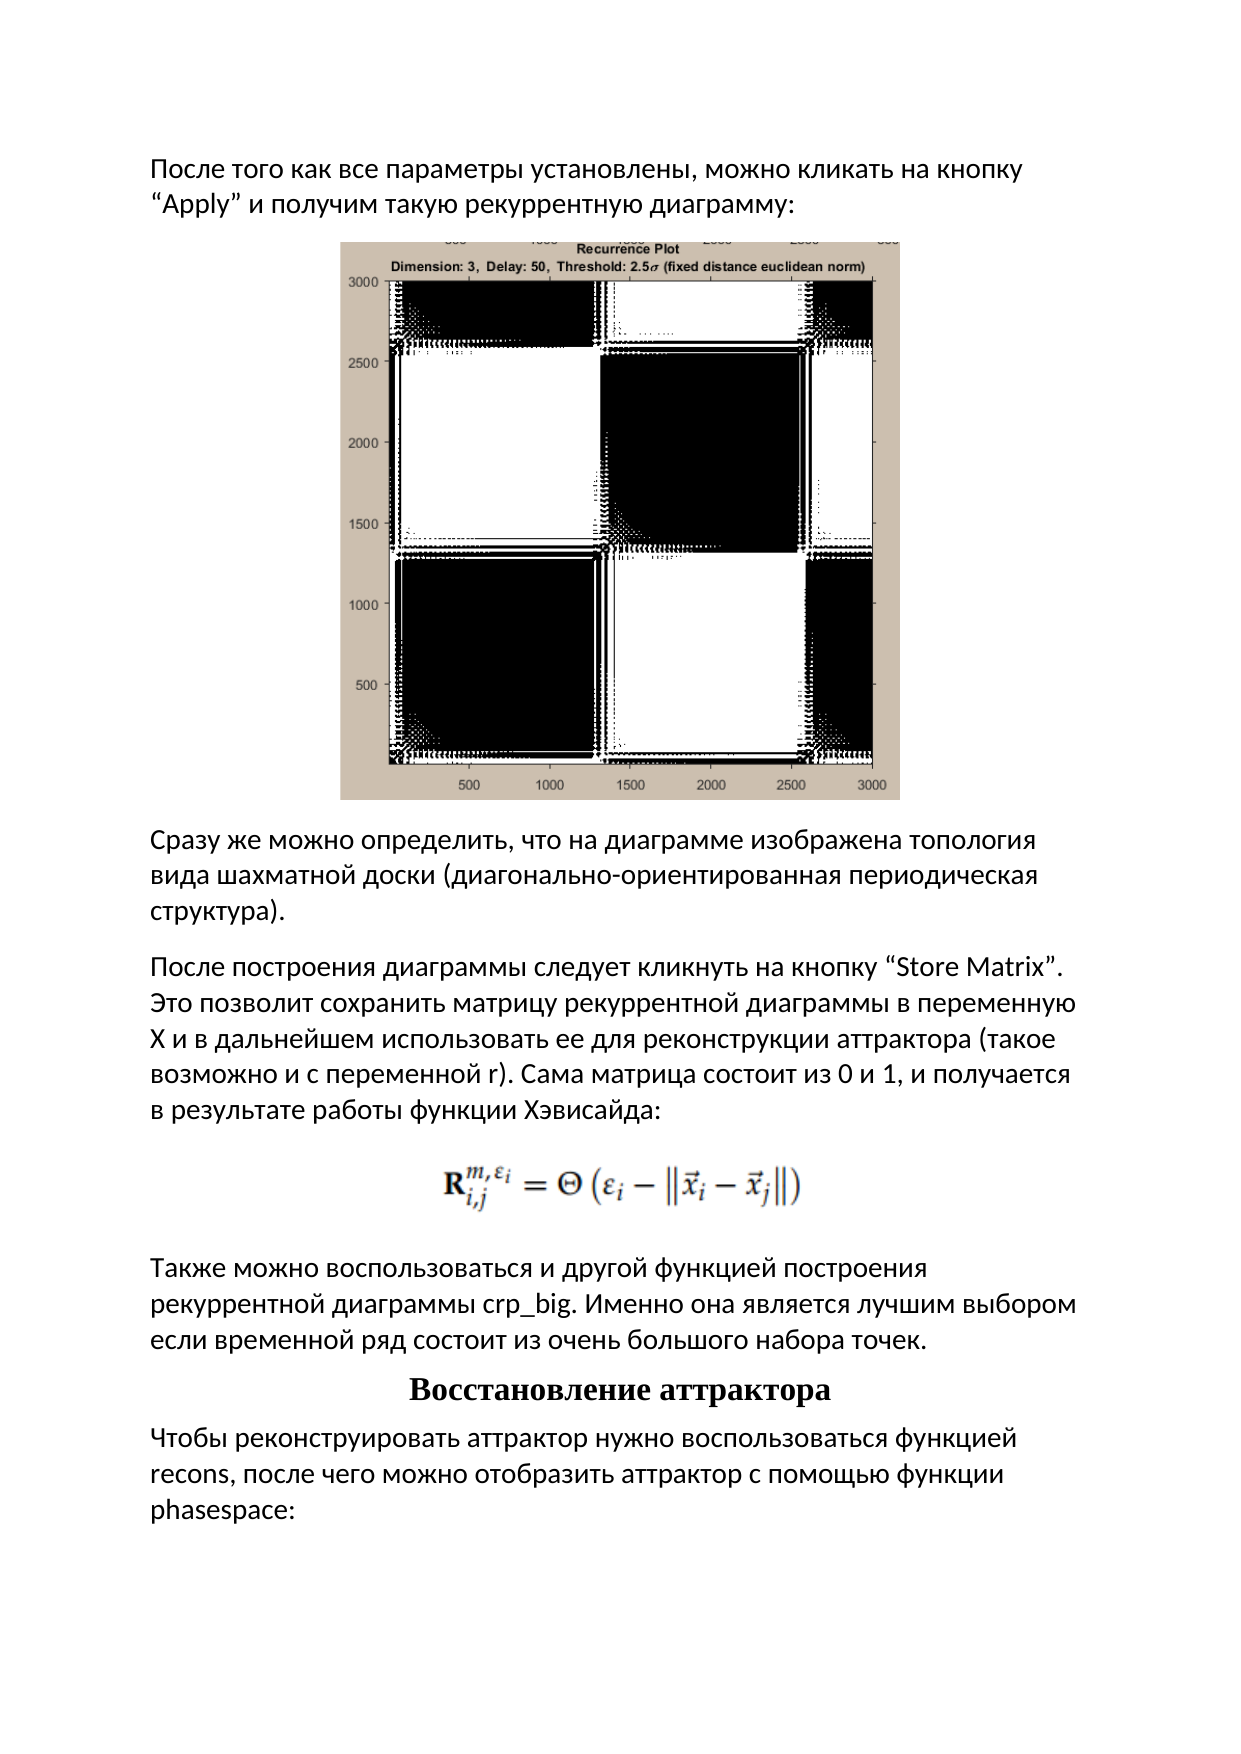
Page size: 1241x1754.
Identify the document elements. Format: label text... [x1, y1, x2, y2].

text Также можно воспользоваться и другой функцией построения рекуррентной диаграммы crp_big. Именно она является лучшим выбором если временной ряд состоит из очень большого набора точек. [150, 1249, 1090, 1356]
picture [423, 1147, 817, 1229]
text После того как все параметры установлены, можно кликать на кнопку “Apply” и получим такую рекуррентную диаграмму: [150, 150, 1090, 221]
picture [340, 242, 900, 800]
text Чтобы реконструировать аттрактор нужно воспользоваться функцией recons, после чего можно отобразить аттрактор с помощью функции phasespace: [150, 1419, 1090, 1526]
text После построения диаграммы следует кликнуть на кнопку “Store Matrix”. Это позволит сохранить матрицу рекуррентной диаграммы в переменную X и в дальнейшем использовать ее для реконструкции аттрактора (такое возможно и с переменной r). Сама матрица состоит из 0 и 1, и получается в результате работы функции Хэвисайда: [150, 948, 1090, 1127]
text Сразу же можно определить, что на диаграмме изображена топология вида шахматной доски (диагонально-ориентированная периодическая структура). [150, 821, 1090, 928]
subtitle Восстановление аттрактора [150, 1369, 1090, 1407]
